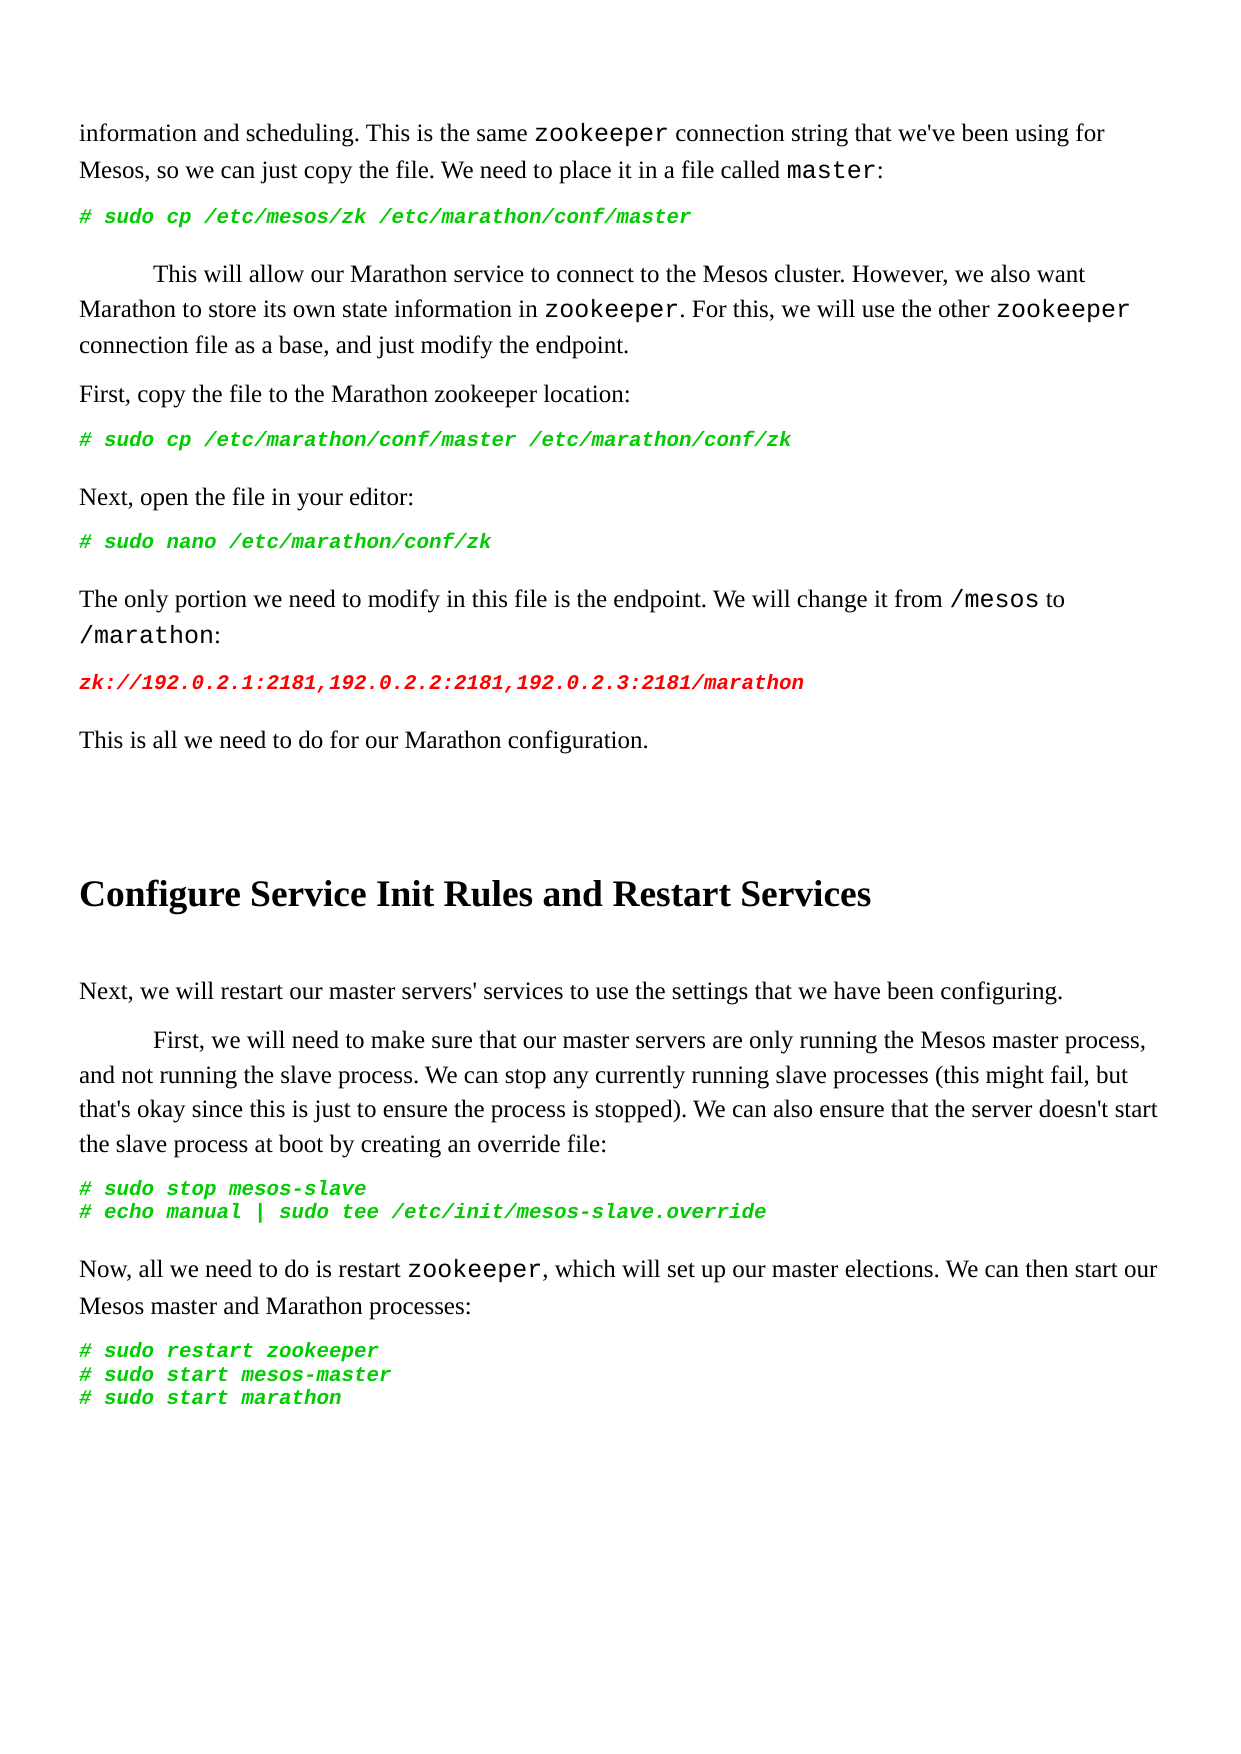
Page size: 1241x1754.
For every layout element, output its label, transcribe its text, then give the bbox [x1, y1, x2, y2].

subtitle Configure Service Init Rules and Restart Services [79, 871, 1159, 914]
text Next, we will restart our master servers' services to use the settings that we have been configuring. [79, 976, 1159, 1005]
text # sudo nano /etc/marathon/conf/zk [79, 531, 1159, 554]
text # sudo cp /etc/marathon/conf/master /etc/marathon/conf/zk [79, 428, 1159, 452]
text # sudo restart zookeeper [79, 1340, 1159, 1364]
text zk://192.0.2.1:2181,192.0.2.2:2181,192.0.2.3:2181/marathon [79, 672, 1159, 696]
text # echo manual | sudo tee /etc/init/mesos-slave.override [79, 1201, 1159, 1225]
text This will allow our Marathon service to connect to the Mesos cluster. However, we also want Marathon to store its own state information in zookeeper. For this, we will use the other zookeeper connection file as a base, and just modify the endpoint. [79, 259, 1159, 359]
text The only portion we need to modify in this file is the endpoint. We will change it from /mesos to /marathon: [79, 584, 1159, 651]
text This is all we need to do for our Marathon configuration. [79, 725, 1159, 754]
text First, copy the file to the Marathon zookeeper location: [79, 379, 1159, 408]
text # sudo stop mesos-slave [79, 1178, 1159, 1201]
text First, we will need to make sure that our master servers are only running the Mesos master process, and not running the slave process. We can stop any currently running slave processes (this might fail, but that's okay since this is just to ensure the process is stopped). We can also ensure that the server doesn't start the slave process at boot by creating an override file: [79, 1025, 1159, 1157]
text Next, open the file in your editor: [79, 482, 1159, 510]
text Now, all we need to do is restart zookeeper, which will set up our master elections. We can then start our Mesos master and Marathon processes: [79, 1254, 1159, 1320]
text # sudo start marathon [79, 1387, 1159, 1411]
text information and scheduling. This is the same zookeeper connection string that we've been using for Mesos, so we can just copy the file. We need to place it in a file called master: [79, 118, 1159, 186]
text # sudo cp /etc/mesos/zk /etc/marathon/conf/master [79, 206, 1159, 230]
text # sudo start mesos-master [79, 1364, 1159, 1387]
